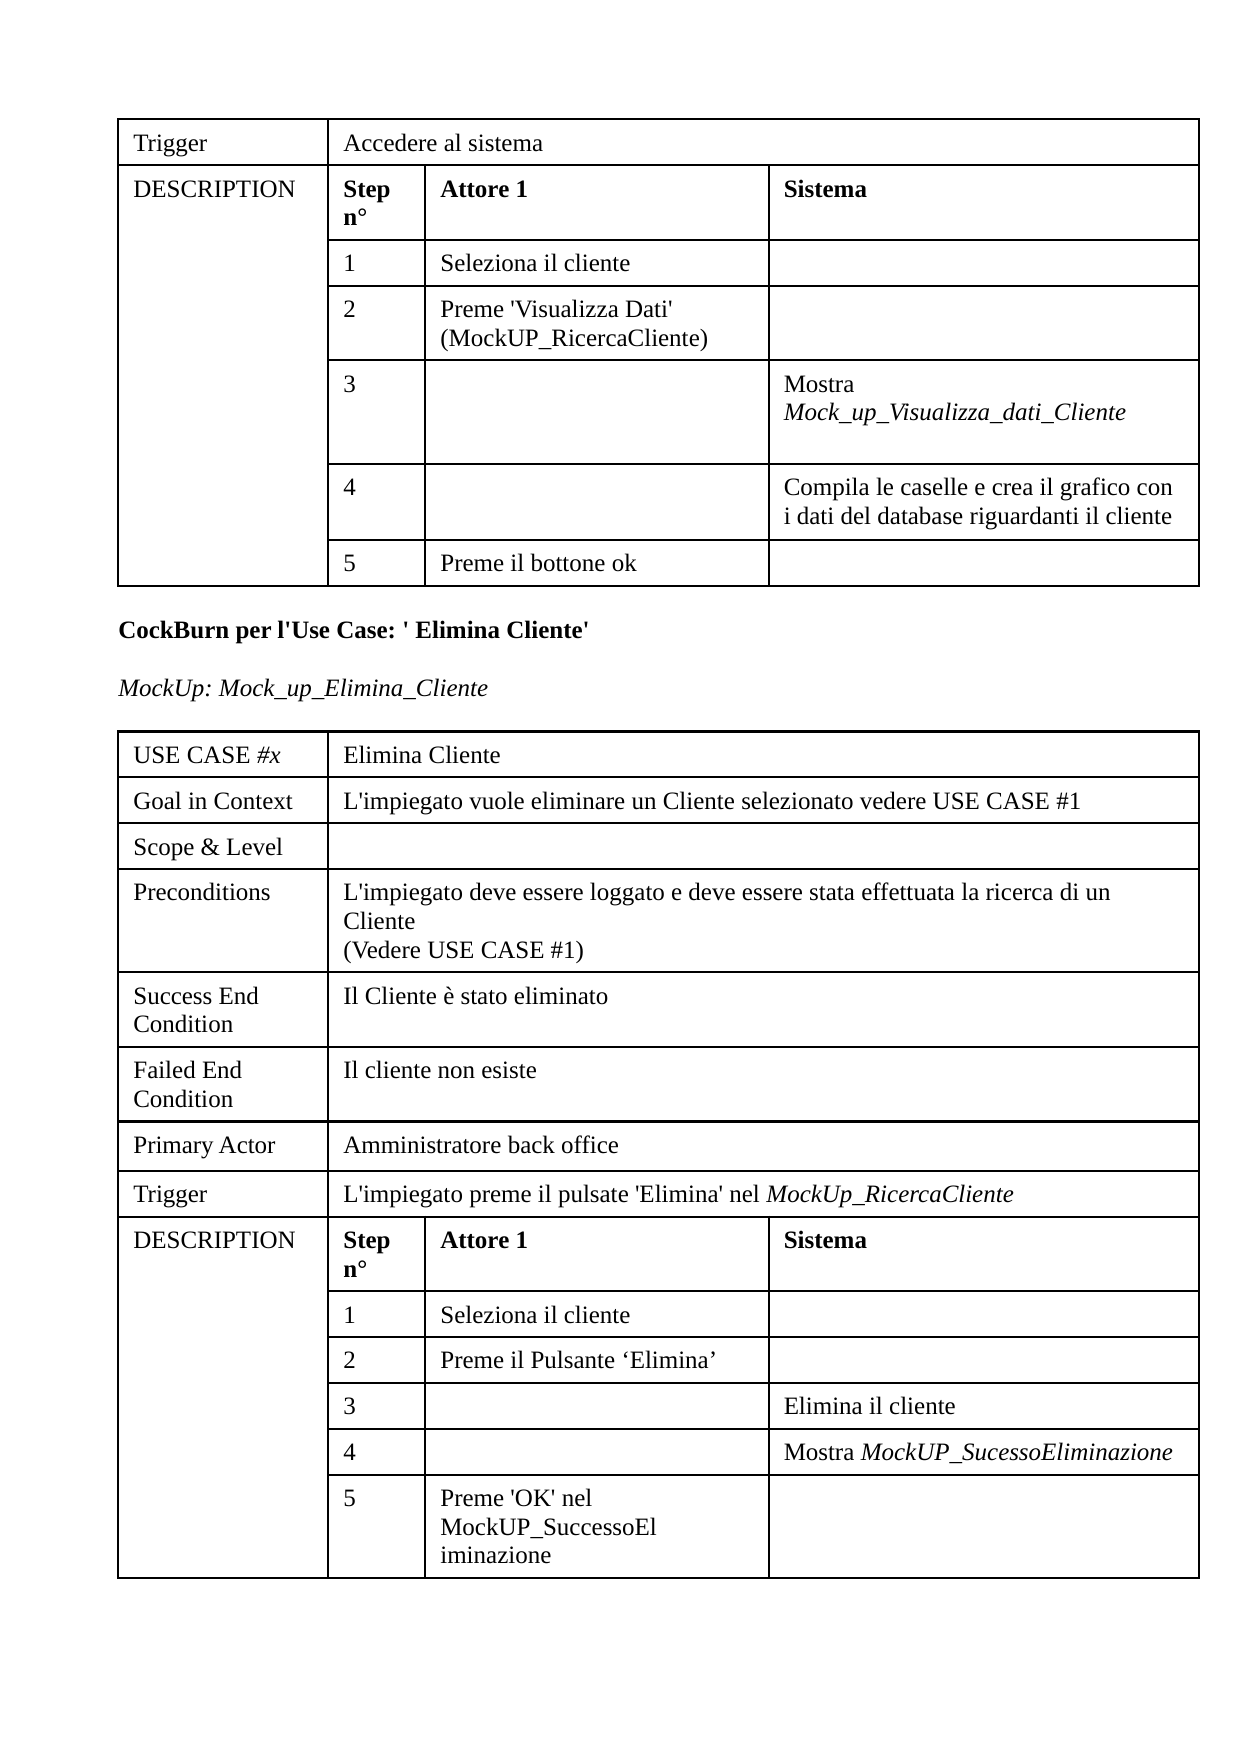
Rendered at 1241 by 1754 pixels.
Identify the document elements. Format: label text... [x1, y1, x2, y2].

table_cell Preconditions [119, 870, 327, 971]
table_cell Preme 'Visualizza Dati' (MockUP_RicercaCliente) [426, 287, 768, 359]
table_cell 3 [329, 361, 424, 462]
table_cell [770, 1476, 1198, 1577]
table_cell [770, 1292, 1198, 1336]
table_cell [329, 824, 1198, 868]
table_header Elimina Cliente [329, 733, 1198, 776]
table_header USE CASE #x [119, 733, 327, 776]
table_cell Trigger [119, 1172, 327, 1216]
table_cell Il Cliente è stato eliminato [329, 973, 1198, 1046]
text CockBurn per l'Use Case: ' Elimina Cliente' [118, 615, 1122, 644]
table_cell 5 [329, 541, 424, 584]
table_cell 5 [329, 1476, 424, 1577]
table_cell Goal in Context [119, 778, 327, 822]
table_cell DESCRIPTION [119, 1218, 327, 1577]
table_cell Failed End Condition [119, 1048, 327, 1120]
table_cell Preme il Pulsante ‘Elimina’ [426, 1338, 768, 1382]
table_cell 4 [329, 1430, 424, 1473]
table_cell 1 [329, 1292, 424, 1336]
table_cell [426, 1430, 768, 1473]
table_cell Sistema [770, 166, 1198, 239]
table_cell Sistema [770, 1218, 1198, 1290]
table_cell 4 [329, 465, 424, 539]
table_cell Preme 'OK' nel MockUP_SuccessoEl iminazione [426, 1476, 768, 1577]
table_cell Elimina il cliente [770, 1384, 1198, 1428]
table_cell Scope & Level [119, 824, 327, 868]
table_cell [770, 541, 1198, 584]
table_cell 2 [329, 287, 424, 359]
table_cell 1 [329, 241, 424, 284]
table_cell Seleziona il cliente [426, 1292, 768, 1336]
table_cell DESCRIPTION [119, 166, 327, 584]
table_cell Trigger [119, 120, 327, 164]
table_cell [770, 287, 1198, 359]
table_cell Accedere al sistema [329, 120, 1198, 164]
table_cell [770, 241, 1198, 284]
table_cell L'impiegato vuole eliminare un Cliente selezionato vedere USE CASE #1 [329, 778, 1198, 822]
table_cell [426, 465, 768, 539]
table_cell Il cliente non esiste [329, 1048, 1198, 1120]
table_cell Amministratore back office [329, 1123, 1198, 1169]
table_cell Step n° [329, 166, 424, 239]
table_cell Attore 1 [426, 1218, 768, 1290]
table_cell [426, 361, 768, 462]
table_cell L'impiegato deve essere loggato e deve essere stata effettuata la ricerca di un Cliente (Vedere USE CASE #1) [329, 870, 1198, 971]
table_cell Primary Actor [119, 1123, 327, 1169]
table_cell Mostra Mock_up_Visualizza_dati_Cliente [770, 361, 1198, 462]
table_cell Step n° [329, 1218, 424, 1290]
table_cell 2 [329, 1338, 424, 1382]
table_cell Preme il bottone ok [426, 541, 768, 584]
text MockUp: Mock_up_Elimina_Cliente [118, 673, 1122, 702]
table_cell [426, 1384, 768, 1428]
table_cell Compila le caselle e crea il grafico con i dati del database riguardanti il cliente [770, 465, 1198, 539]
table_cell 3 [329, 1384, 424, 1428]
table_cell [770, 1338, 1198, 1382]
table_cell Attore 1 [426, 166, 768, 239]
table_cell Seleziona il cliente [426, 241, 768, 284]
table_cell L'impiegato preme il pulsate 'Elimina' nel MockUp_RicercaCliente [329, 1172, 1198, 1216]
table_cell Mostra MockUP_SucessoEliminazione [770, 1430, 1198, 1473]
table_cell Success End Condition [119, 973, 327, 1046]
